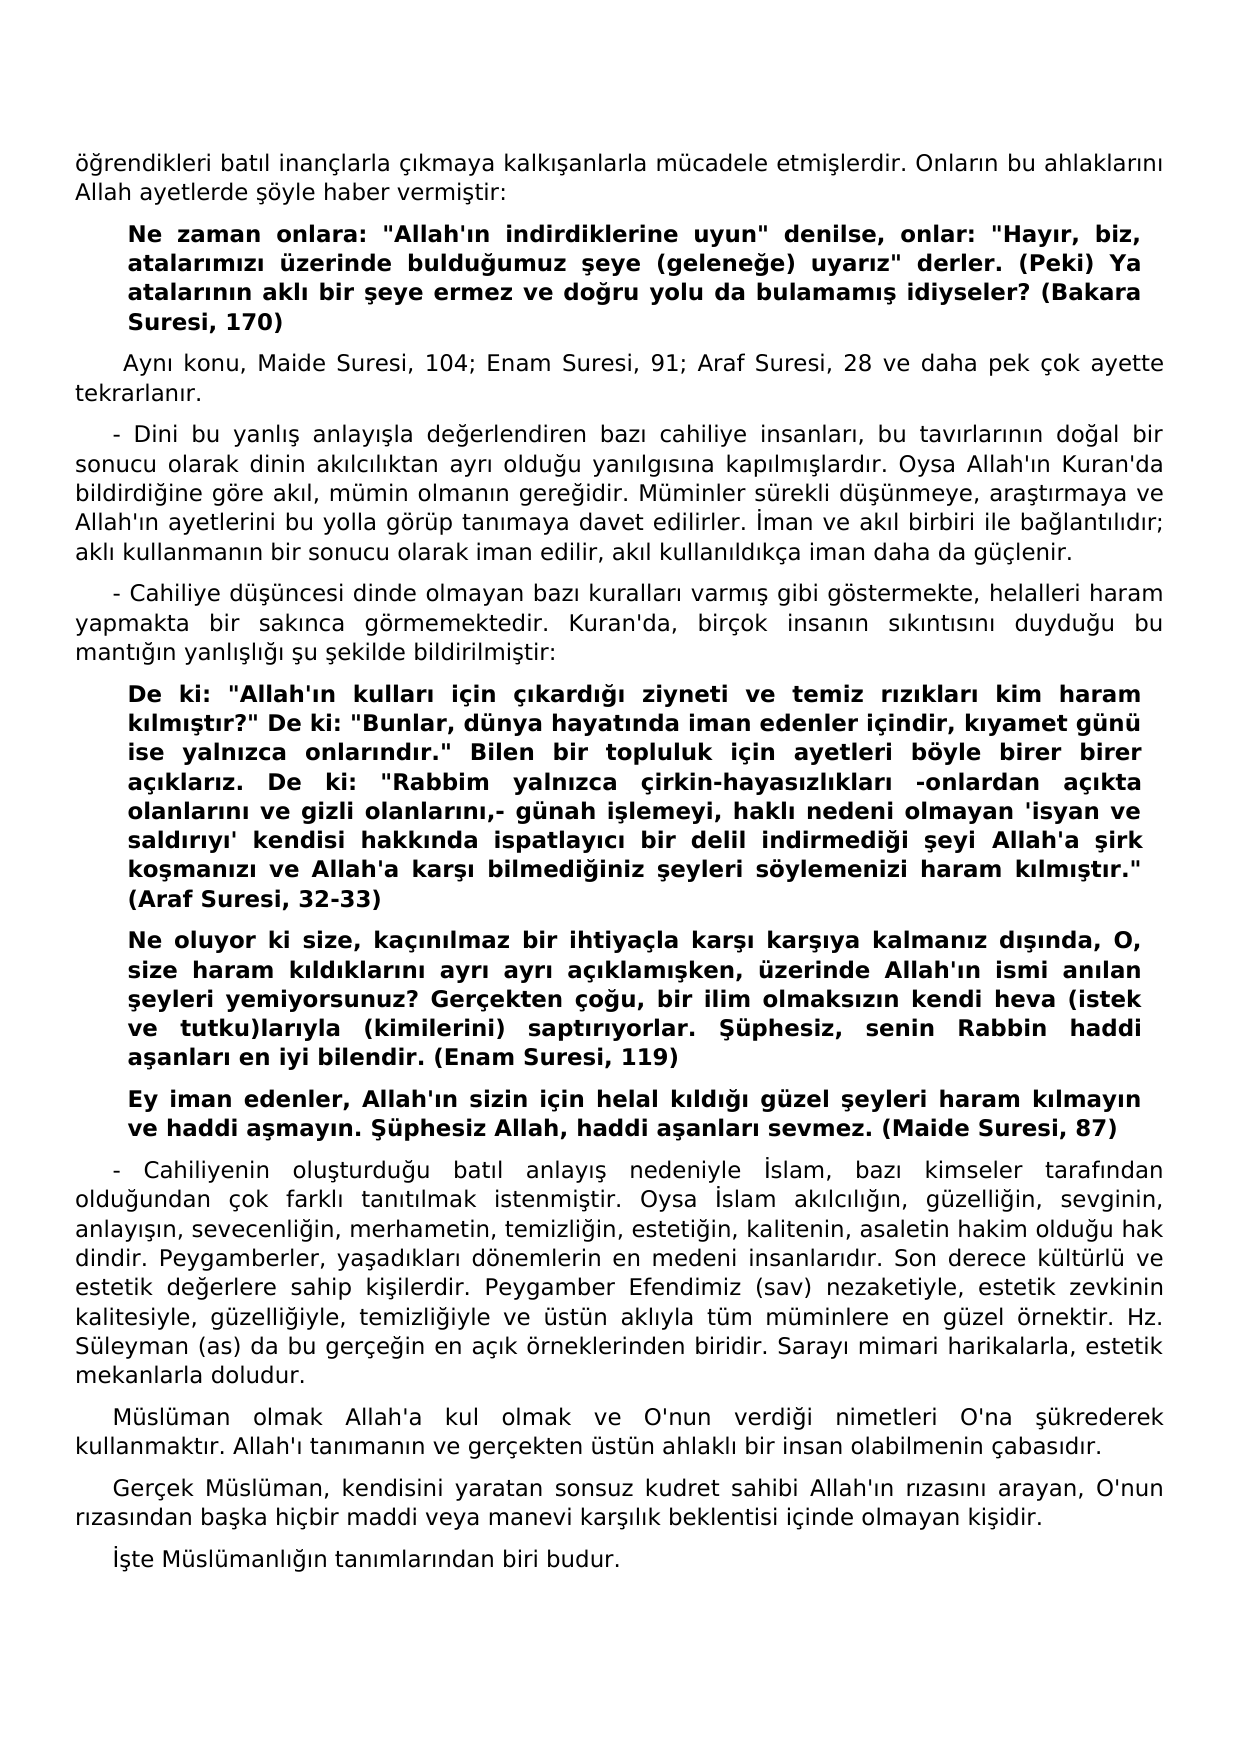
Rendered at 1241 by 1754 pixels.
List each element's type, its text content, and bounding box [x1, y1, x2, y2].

text İşte Müslümanlığın tanımlarından biri budur. [75, 1546, 1165, 1573]
text Müslüman olmak Allah'a kul olmak ve O'nun verdiği nimetleri O'na şükrederek kullanmaktır. Allah'ı tanımanın ve gerçekten üstün ahlaklı bir insan olabilmenin çabasıdır. [75, 1404, 1165, 1460]
text Gerçek Müslüman, kendisini yaratan sonsuz kudret sahibi Allah'ın rızasını arayan, O'nun rızasından başka hiçbir maddi veya manevi karşılık beklentisi içinde olmayan kişidir. [75, 1475, 1165, 1531]
text - Cahiliyenin oluşturduğu batıl anlayış nedeniyle İslam, bazı kimseler tarafından olduğundan çok farklı tanıtılmak istenmiştir. Oysa İslam akılcılığın, güzelliğin, sevginin, anlayışın, sevecenliğin, merhametin, temizliğin, estetiğin, kalitenin, asaletin hakim olduğu hak dindir. Peygamberler, yaşadıkları dönemlerin en medeni insanlarıdır. Son derece kültürlü ve estetik değerlere sahip kişilerdir. Peygamber Efendimiz (sav) nezaketiyle, estetik zevkinin kalitesiyle, güzelliğiyle, temizliğiyle ve üstün aklıyla tüm müminlere en güzel örnektir. Hz. Süleyman (as) da bu gerçeğin en açık örneklerinden biridir. Sarayı mimari harikalarla, estetik mekanlarla doludur. [75, 1157, 1165, 1389]
text - Dini bu yanlış anlayışla değerlendiren bazı cahiliye insanları, bu tavırlarının doğal bir sonucu olarak dinin akılcılıktan ayrı olduğu yanılgısına kapılmışlardır. Oysa Allah'ın Kuran'da bildirdiğine göre akıl, mümin olmanın gereğidir. Müminler sürekli düşünmeye, araştırmaya ve Allah'ın ayetlerini bu yolla görüp tanımaya davet edilirler. İman ve akıl birbiri ile bağlantılıdır; aklı kullanmanın bir sonucu olarak iman edilir, akıl kullanıldıkça iman daha da güçlenir. [75, 422, 1165, 565]
text Ne zaman onlara: "Allah'ın indirdiklerine uyun" denilse, onlar: "Hayır, biz, atalarımızı üzerinde bulduğumuz şeye (geleneğe) uyarız" derler. (Peki) Ya atalarının aklı bir şeye ermez ve doğru yolu da bulamamış idiyseler? (Bakara Suresi, 170) [127, 221, 1143, 336]
text Ey iman edenler, Allah'ın sizin için helal kıldığı güzel şeyleri haram kılmayın ve haddi aşmayın. Şüphesiz Allah, haddi aşanları sevmez. (Maide Suresi, 87) [127, 1086, 1143, 1142]
text De ki: "Allah'ın kulları için çıkardığı ziyneti ve temiz rızıkları kim haram kılmıştır?" De ki: "Bunlar, dünya hayatında iman edenler içindir, kıyamet günü ise yalnızca onlarındır." Bilen bir topluluk için ayetleri böyle birer birer açıklarız. De ki: "Rabbim yalnızca çirkin-hayasızlıkları -onlardan açıkta olanlarını ve gizli olanlarını,- günah işlemeyi, haklı nedeni olmayan 'isyan ve saldırıyı' kendisi hakkında ispatlayıcı bir delil indirmediği şeyi Allah'a şirk koşmanızı ve Allah'a karşı bilmediğiniz şeyleri söylemenizi haram kılmıştır." (Araf Suresi, 32-33) [127, 681, 1143, 912]
text öğrendikleri batıl inançlarla çıkmaya kalkışanlarla mücadele etmişlerdir. Onların bu ahlaklarını Allah ayetlerde şöyle haber vermiştir: [75, 150, 1165, 206]
text Aynı konu, Maide Suresi, 104; Enam Suresi, 91; Araf Suresi, 28 ve daha pek çok ayette tekrarlanır. [75, 351, 1165, 407]
text - Cahiliye düşüncesi dinde olmayan bazı kuralları varmış gibi göstermekte, helalleri haram yapmakta bir sakınca görmemektedir. Kuran'da, birçok insanın sıkıntısını duyduğu bu mantığın yanlışlığı şu şekilde bildirilmiştir: [75, 581, 1165, 666]
text Ne oluyor ki size, kaçınılmaz bir ihtiyaçla karşı karşıya kalmanız dışında, O, size haram kıldıklarını ayrı ayrı açıklamışken, üzerinde Allah'ın ismi anılan şeyleri yemiyorsunuz? Gerçekten çoğu, bir ilim olmaksızın kendi heva (istek ve tutku)larıyla (kimilerini) saptırıyorlar. Şüphesiz, senin Rabbin haddi aşanları en iyi bilendir. (Enam Suresi, 119) [127, 927, 1143, 1071]
